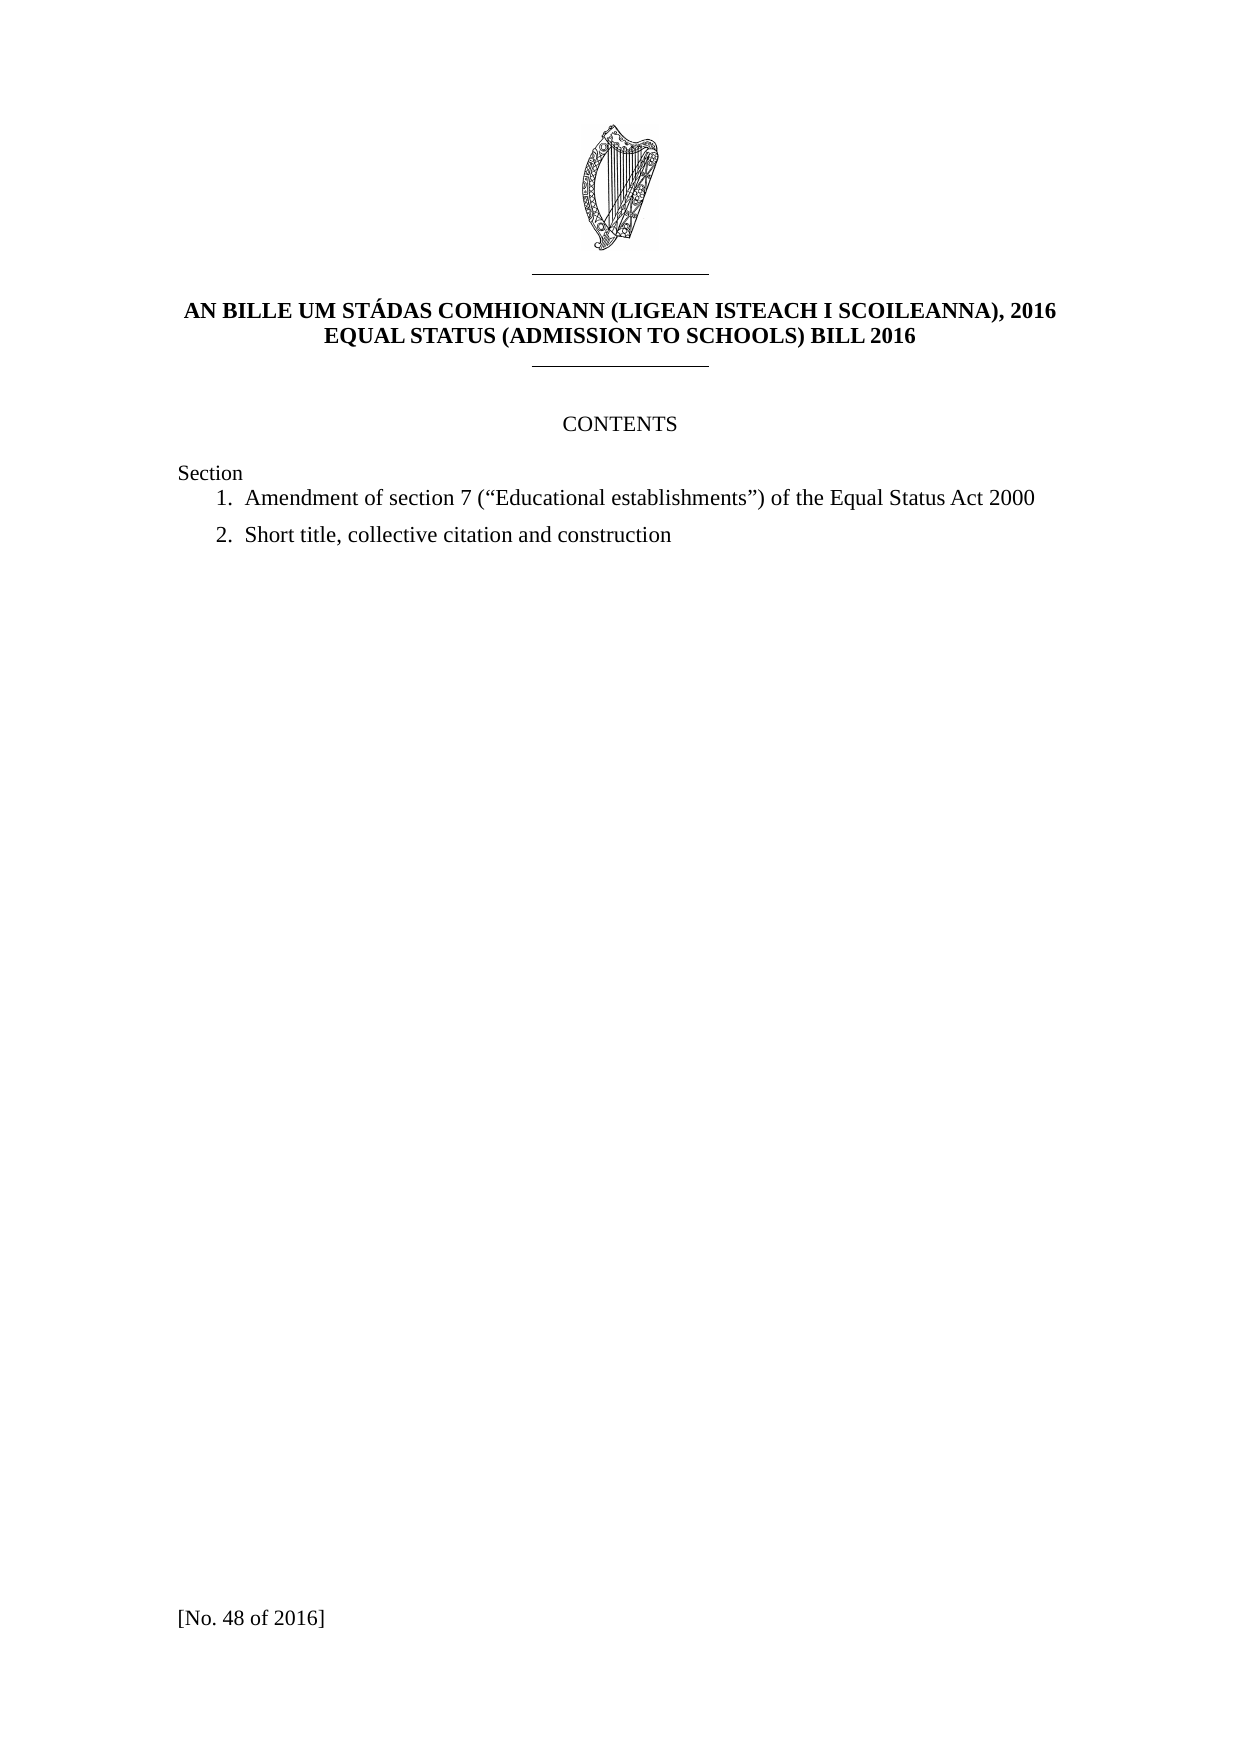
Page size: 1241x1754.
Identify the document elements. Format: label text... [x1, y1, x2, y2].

title Equal Status (Admission to Schools) Bill 2016 [177, 323, 1063, 348]
text CONTENTS [177, 412, 1063, 436]
text Section [177, 460, 1063, 485]
picture [295, 117, 945, 257]
text 2. Short title, collective citation and construction [216, 522, 1063, 547]
title AN BILLE UM STÁDAS COMHIONANN (LIGEAN ISTEACH I SCOILEANNA), 2016 [177, 297, 1063, 323]
text 1. Amendment of section 7 (“Educational establishments”) of the Equal Status Act 2000 [216, 485, 1063, 510]
